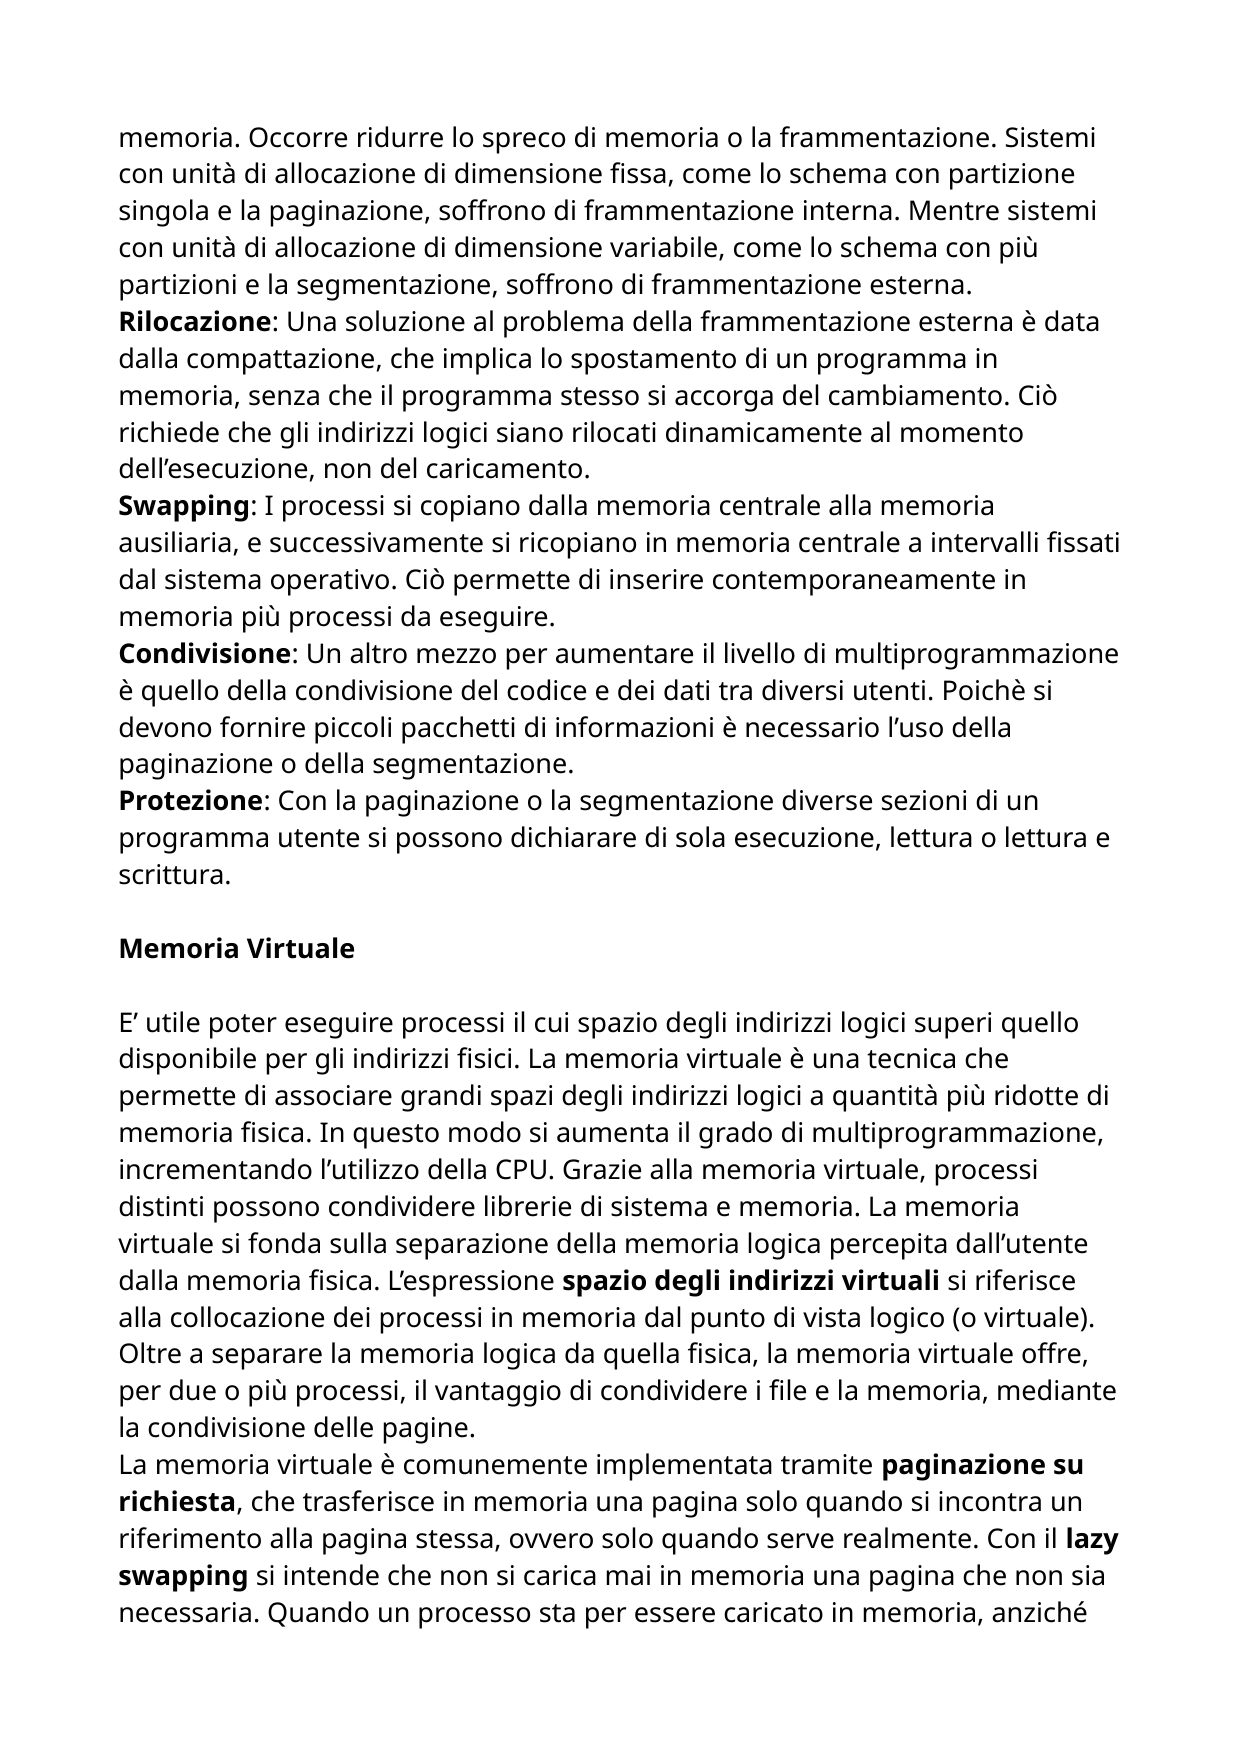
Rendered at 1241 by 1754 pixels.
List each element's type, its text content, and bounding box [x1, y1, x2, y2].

text Rilocazione: Una soluzione al problema della frammentazione esterna è data dalla compattazione, che implica lo spostamento di un programma in memoria, senza che il programma stesso si accorga del cambiamento. Ciò richiede che gli indirizzi logici siano rilocati dinamicamente al momento dell’esecuzione, non del caricamento. [118, 302, 1122, 487]
text E’ utile poter eseguire processi il cui spazio degli indirizzi logici superi quello disponibile per gli indirizzi fisici. La memoria virtuale è una tecnica che permette di associare grandi spazi degli indirizzi logici a quantità più ridotte di memoria fisica. In questo modo si aumenta il grado di multiprogrammazione, incrementando l’utilizzo della CPU. Grazie alla memoria virtuale, processi distinti possono condividere librerie di sistema e memoria. La memoria virtuale si fonda sulla separazione della memoria logica percepita dall’utente dalla memoria fisica. L’espressione spazio degli indirizzi virtuali si riferisce alla collocazione dei processi in memoria dal punto di vista logico (o virtuale). Oltre a separare la memoria logica da quella fisica, la memoria virtuale offre, per due o più processi, il vantaggio di condividere i file e la memoria, mediante la condivisione delle pagine. [118, 1003, 1122, 1446]
text Memoria Virtuale [118, 929, 1122, 966]
text Protezione: Con la paginazione o la segmentazione diverse sezioni di un programma utente si possono dichiarare di sola esecuzione, lettura o lettura e scrittura. [118, 782, 1122, 892]
text Condivisione: Un altro mezzo per aumentare il livello di multiprogrammazione è quello della condivisione del codice e dei dati tra diversi utenti. Poichè si devono fornire piccoli pacchetti di informazioni è necessario l’uso della paginazione o della segmentazione. [118, 634, 1122, 782]
text memoria. Occorre ridurre lo spreco di memoria o la frammentazione. Sistemi con unità di allocazione di dimensione fissa, come lo schema con partizione singola e la paginazione, soffrono di frammentazione interna. Mentre sistemi con unità di allocazione di dimensione variabile, come lo schema con più partizioni e la segmentazione, soffrono di frammentazione esterna. [118, 118, 1122, 302]
text La memoria virtuale è comunemente implementata tramite paginazione su richiesta, che trasferisce in memoria una pagina solo quando si incontra un riferimento alla pagina stessa, ovvero solo quando serve realmente. Con il lazy swapping si intende che non si carica mai in memoria una pagina che non sia necessaria. Quando un processo sta per essere caricato in memoria, anziché [118, 1446, 1122, 1630]
text Swapping: I processi si copiano dalla memoria centrale alla memoria ausiliaria, e successivamente si ricopiano in memoria centrale a intervalli fissati dal sistema operativo. Ciò permette di inserire contemporaneamente in memoria più processi da eseguire. [118, 487, 1122, 634]
